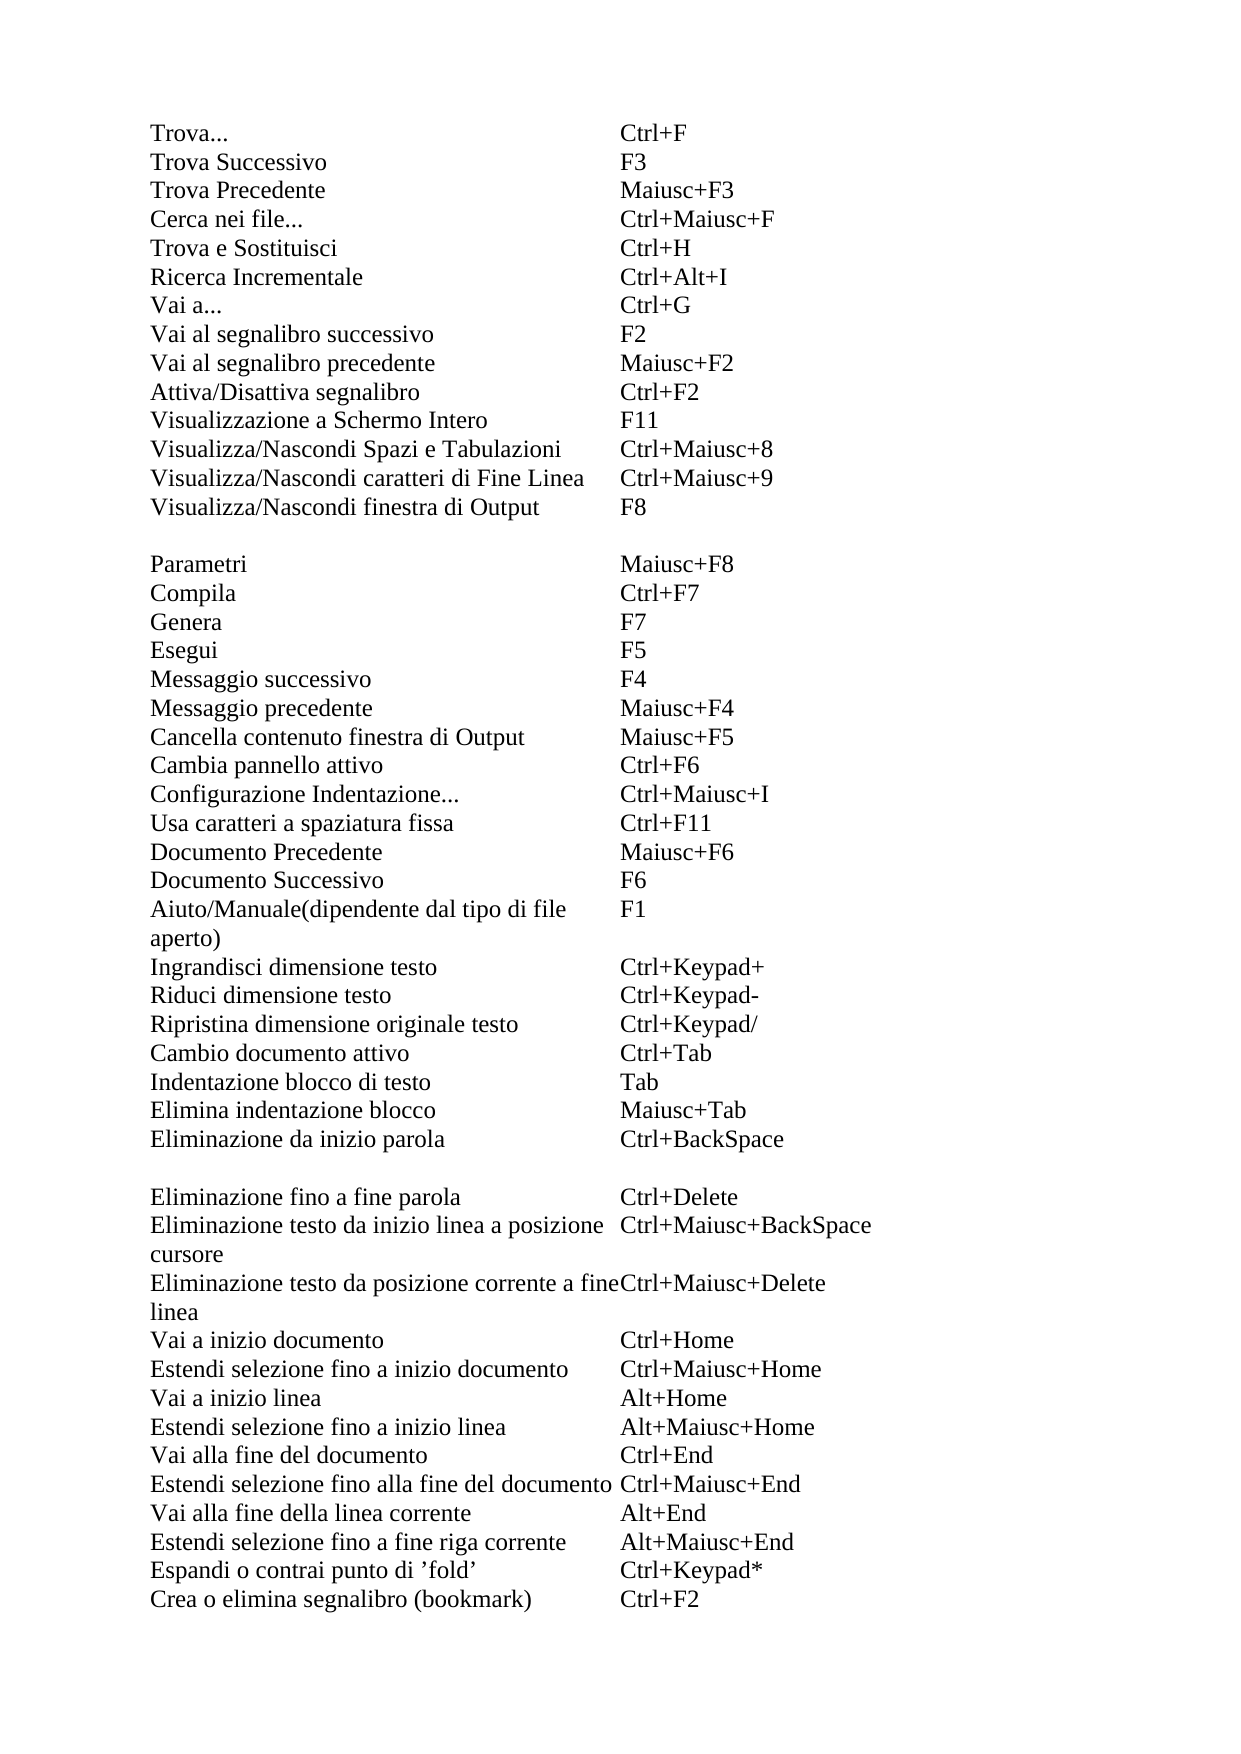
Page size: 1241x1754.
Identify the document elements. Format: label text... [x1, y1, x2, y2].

table_cell Trova Successivo [150, 147, 620, 176]
table_cell Ctrl+F7 [620, 578, 1090, 607]
table_cell Usa caratteri a spaziatura fissa [150, 808, 620, 837]
table_cell Alt+End [620, 1498, 1090, 1527]
table_cell Vai a... [150, 291, 620, 319]
table_cell Eliminazione testo da inizio linea a posizione cursore [150, 1211, 620, 1268]
table_cell Ctrl+Maiusc+Home [620, 1354, 1090, 1383]
table_cell Ctrl+F [620, 118, 1090, 147]
table_cell Maiusc+Tab [620, 1096, 1090, 1124]
table_cell Vai alla fine della linea corrente [150, 1498, 620, 1527]
table_cell Ctrl+Home [620, 1326, 1090, 1354]
table_cell Indentazione blocco di testo [150, 1067, 620, 1096]
table_cell Ctrl+Delete [620, 1182, 1090, 1211]
table_cell Trova... [150, 118, 620, 147]
table_cell [620, 521, 1090, 549]
table_cell [150, 1153, 620, 1182]
table_cell Messaggio precedente [150, 693, 620, 722]
table_cell Documento Precedente [150, 837, 620, 866]
table_cell Ctrl+Maiusc+9 [620, 463, 1090, 492]
table_cell Eliminazione testo da posizione corrente a fine linea [150, 1268, 620, 1326]
table_cell Ctrl+H [620, 233, 1090, 262]
table_cell F4 [620, 664, 1090, 693]
table_cell Alt+Maiusc+Home [620, 1412, 1090, 1441]
table_cell F1 [620, 894, 1090, 952]
table_cell F3 [620, 147, 1090, 176]
table_cell Maiusc+F3 [620, 176, 1090, 204]
table_cell Cerca nei file... [150, 204, 620, 233]
table_cell Ctrl+Keypad* [620, 1556, 1090, 1584]
table_cell Ctrl+Maiusc+Delete [620, 1268, 1090, 1326]
table_cell Elimina indentazione blocco [150, 1096, 620, 1124]
table_cell Ctrl+Keypad+ [620, 952, 1090, 981]
table_cell Vai a inizio documento [150, 1326, 620, 1354]
table_cell Trova e Sostituisci [150, 233, 620, 262]
table_cell Parametri [150, 549, 620, 578]
table_cell Ctrl+F11 [620, 808, 1090, 837]
table_cell Maiusc+F2 [620, 348, 1090, 377]
table_cell Ricerca Incrementale [150, 262, 620, 291]
table_cell [620, 1153, 1090, 1182]
table_cell F6 [620, 866, 1090, 894]
table_cell Estendi selezione fino a fine riga corrente [150, 1527, 620, 1556]
table_cell Ctrl+Alt+I [620, 262, 1090, 291]
table_cell Ctrl+Tab [620, 1038, 1090, 1067]
table_cell Trova Precedente [150, 176, 620, 204]
table_cell Vai a inizio linea [150, 1383, 620, 1412]
table_cell Ctrl+Maiusc+F [620, 204, 1090, 233]
table_cell Ingrandisci dimensione testo [150, 952, 620, 981]
table_cell F2 [620, 319, 1090, 348]
table_cell Messaggio successivo [150, 664, 620, 693]
table_cell Visualizza/Nascondi caratteri di Fine Linea [150, 463, 620, 492]
table_cell Espandi o contrai punto di ’fold’ [150, 1556, 620, 1584]
table_cell Ctrl+F2 [620, 377, 1090, 406]
table_cell Ctrl+F2 [620, 1584, 1090, 1613]
table_cell Visualizza/Nascondi finestra di Output [150, 492, 620, 521]
table_cell F11 [620, 406, 1090, 434]
table_cell Vai alla fine del documento [150, 1441, 620, 1469]
table_cell Riduci dimensione testo [150, 981, 620, 1009]
table_cell Attiva/Disattiva segnalibro [150, 377, 620, 406]
table_cell Maiusc+F6 [620, 837, 1090, 866]
table_cell Estendi selezione fino alla fine del documento [150, 1469, 620, 1498]
table_cell Cambio documento attivo [150, 1038, 620, 1067]
table_cell Visualizzazione a Schermo Intero [150, 406, 620, 434]
table_cell Ctrl+Maiusc+8 [620, 434, 1090, 463]
table_cell Vai al segnalibro precedente [150, 348, 620, 377]
table_cell Alt+Maiusc+End [620, 1527, 1090, 1556]
table_cell Cambia pannello attivo [150, 751, 620, 779]
table_cell Crea o elimina segnalibro (bookmark) [150, 1584, 620, 1613]
table_cell Maiusc+F4 [620, 693, 1090, 722]
table_cell Alt+Home [620, 1383, 1090, 1412]
table_cell Ctrl+G [620, 291, 1090, 319]
table_cell Tab [620, 1067, 1090, 1096]
table_cell Ctrl+Keypad/ [620, 1009, 1090, 1038]
table_cell Cancella contenuto finestra di Output [150, 722, 620, 751]
table_cell F7 [620, 607, 1090, 636]
table_cell Genera [150, 607, 620, 636]
table_cell Estendi selezione fino a inizio linea [150, 1412, 620, 1441]
table_cell Aiuto/Manuale(dipendente dal tipo di file aperto) [150, 894, 620, 952]
table_cell [150, 521, 620, 549]
table_cell Ctrl+End [620, 1441, 1090, 1469]
table_cell Esegui [150, 636, 620, 664]
table_cell Ctrl+Maiusc+I [620, 779, 1090, 808]
table_cell Vai al segnalibro successivo [150, 319, 620, 348]
table_cell Ctrl+Keypad- [620, 981, 1090, 1009]
table_cell Eliminazione fino a fine parola [150, 1182, 620, 1211]
table_cell F5 [620, 636, 1090, 664]
table_cell Configurazione Indentazione... [150, 779, 620, 808]
table_cell Eliminazione da inizio parola [150, 1124, 620, 1153]
table_cell Ctrl+Maiusc+BackSpace [620, 1211, 1090, 1268]
table_cell Documento Successivo [150, 866, 620, 894]
table_cell Ctrl+BackSpace [620, 1124, 1090, 1153]
table_cell Maiusc+F5 [620, 722, 1090, 751]
table_cell Ctrl+F6 [620, 751, 1090, 779]
table_cell F8 [620, 492, 1090, 521]
table_cell Estendi selezione fino a inizio documento [150, 1354, 620, 1383]
table_cell Ctrl+Maiusc+End [620, 1469, 1090, 1498]
table_cell Maiusc+F8 [620, 549, 1090, 578]
table_cell Visualizza/Nascondi Spazi e Tabulazioni [150, 434, 620, 463]
table_cell Ripristina dimensione originale testo [150, 1009, 620, 1038]
table_cell Compila [150, 578, 620, 607]
